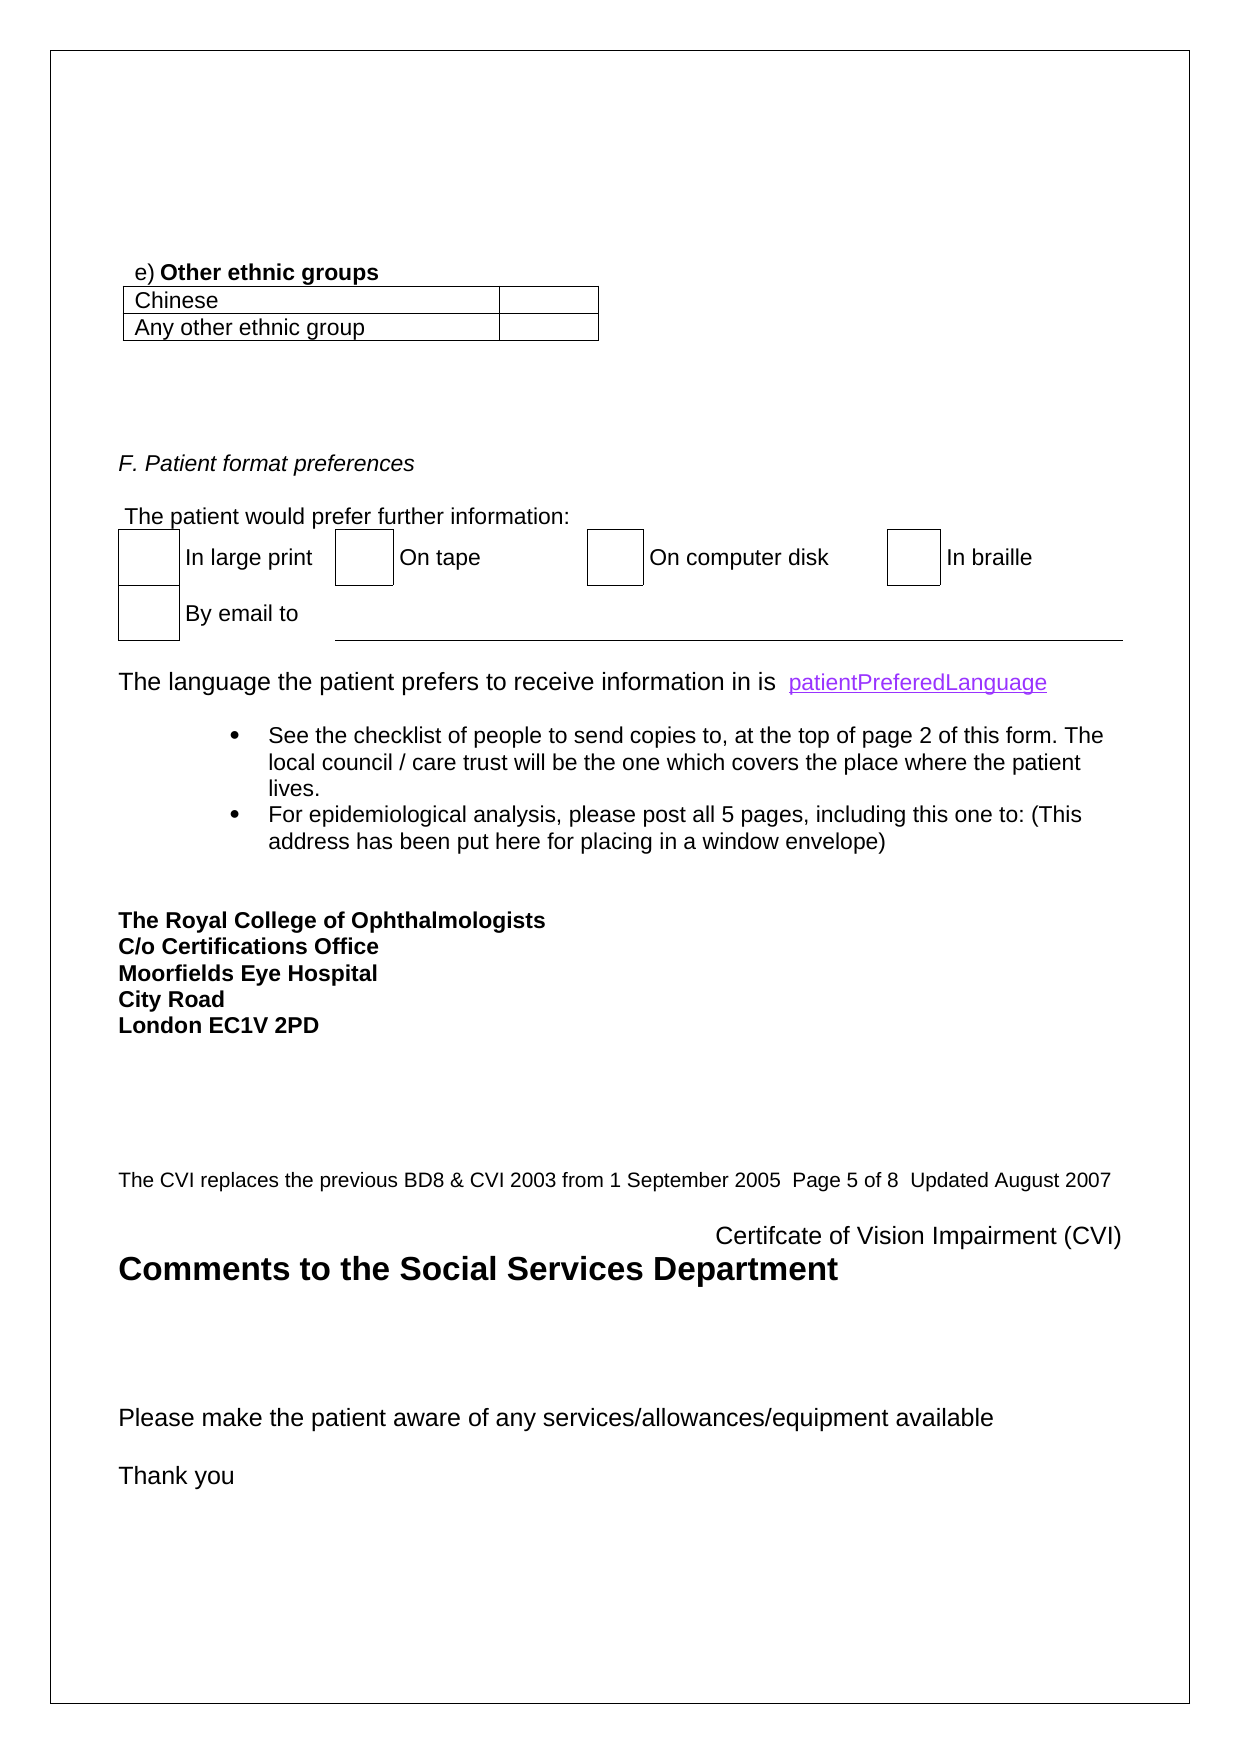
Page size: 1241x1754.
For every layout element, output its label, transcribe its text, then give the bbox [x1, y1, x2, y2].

table_header The patient would prefer further information: [118, 503, 1123, 529]
text Thank you [118, 1461, 1122, 1489]
text The Royal College of Ophthalmologists [118, 907, 1122, 933]
table_cell By email to [180, 585, 335, 640]
table_cell In braille [941, 529, 1123, 585]
table_cell [500, 287, 598, 313]
list See the checklist of people to send copies to, at the top of page 2 of this form. The local council / care trust will be the one which covers the place where the patient lives. [231, 722, 1122, 801]
table_cell On computer disk [644, 529, 887, 585]
table_cell [119, 586, 179, 640]
text F. Patient format preferences [118, 450, 1122, 477]
table_header e) Other ethnic groups [123, 258, 499, 286]
text Comments to the Social Services Department [118, 1249, 1122, 1288]
list For epidemiological analysis, please post all 5 pages, including this one to: (This address has been put here for placing in a window envelope) [231, 801, 1122, 854]
table_cell On tape [394, 529, 587, 585]
text Please make the patient aware of any services/allowances/equipment available [118, 1403, 1122, 1432]
table_cell [336, 530, 393, 585]
table_cell Chinese [124, 287, 499, 313]
text The CVI replaces the previous BD8 & CVI 2003 from 1 September 2005 Page 5 of 8 Updated August 2007 [118, 1168, 1122, 1192]
table_cell [335, 585, 1123, 640]
text Certifcate of Vision Impairment (CVI) [118, 1221, 1122, 1249]
table_cell [500, 314, 598, 340]
text City Road [118, 986, 1122, 1012]
text C/o Certifications Office [118, 933, 1122, 959]
table_cell [888, 530, 940, 585]
text London EC1V 2PD [118, 1012, 1122, 1039]
text The language the patient prefers to receive information in is patientPreferedLanguage [118, 667, 1122, 696]
table_cell In large print [180, 529, 335, 585]
table_cell Any other ethnic group [124, 314, 499, 340]
table_cell [588, 530, 643, 585]
text Moorfields Eye Hospital [118, 959, 1122, 986]
table_header [500, 258, 598, 286]
table_cell [119, 530, 179, 585]
